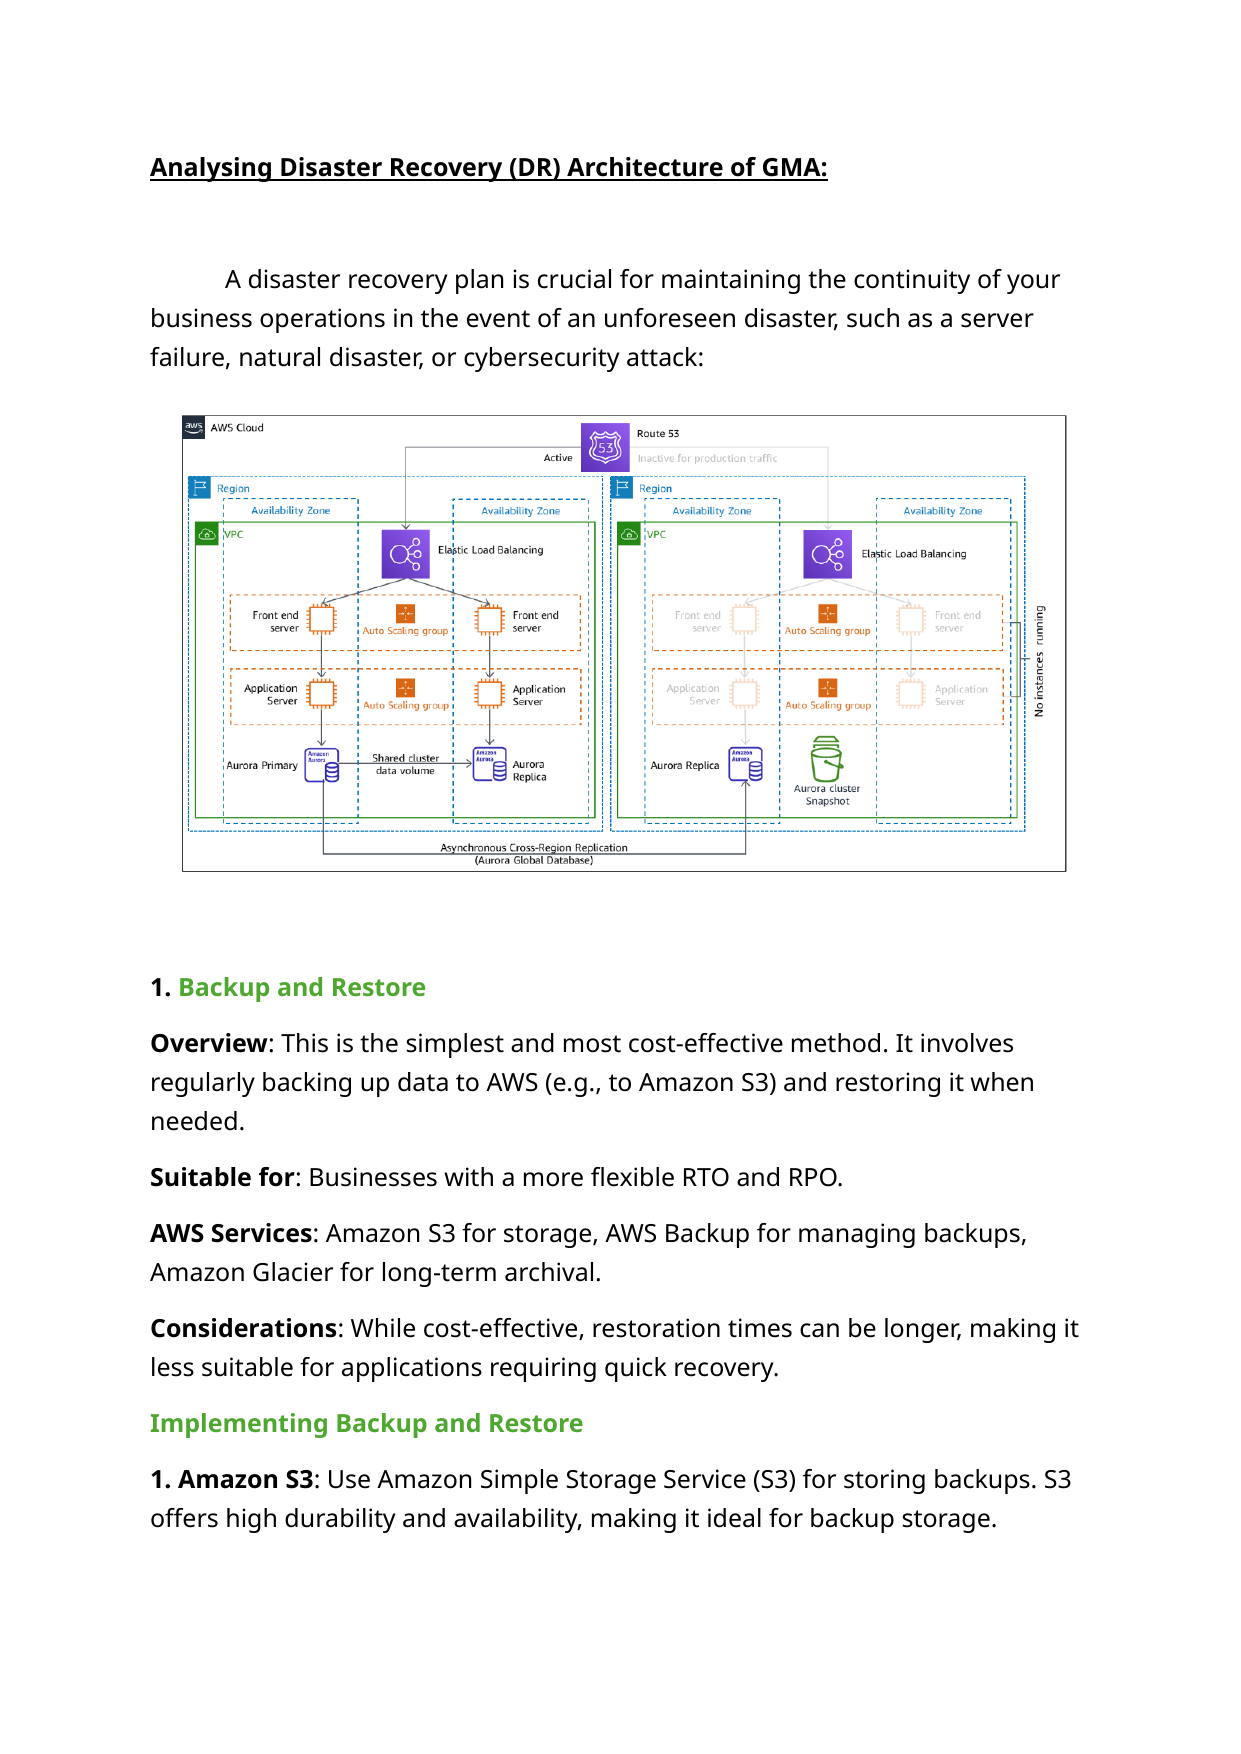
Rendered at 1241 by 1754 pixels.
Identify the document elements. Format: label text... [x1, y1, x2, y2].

text Analysing Disaster Recovery (DR) Architecture of GMA: [150, 150, 1090, 184]
text 1. Backup and Restore [150, 969, 1090, 1004]
text Implementing Backup and Restore [150, 1405, 1090, 1439]
text Considerations: While cost-effective, restoration times can be longer, making it less suitable for applications requiring quick recovery. [150, 1310, 1090, 1384]
text A disaster recovery plan is crucial for maintaining the continuity of your business operations in the event of an unforeseen disaster, such as a server failure, natural disaster, or cybersecurity attack: [150, 262, 1090, 374]
text Overview: This is the simplest and most cost-effective method. It involves regularly backing up data to AWS (e.g., to Amazon S3) and restoring it when needed. [150, 1025, 1090, 1138]
text Suitable for: Businesses with a more flexible RTO and RPO. [150, 1159, 1090, 1194]
text AWS Services: Amazon S3 for storage, AWS Backup for managing backups, Amazon Glacier for long-term archival. [150, 1215, 1090, 1289]
text 1. Amazon S3: Use Amazon Simple Storage Service (S3) for storing backups. S3 offers high durability and availability, making it ideal for backup storage. [150, 1461, 1090, 1534]
